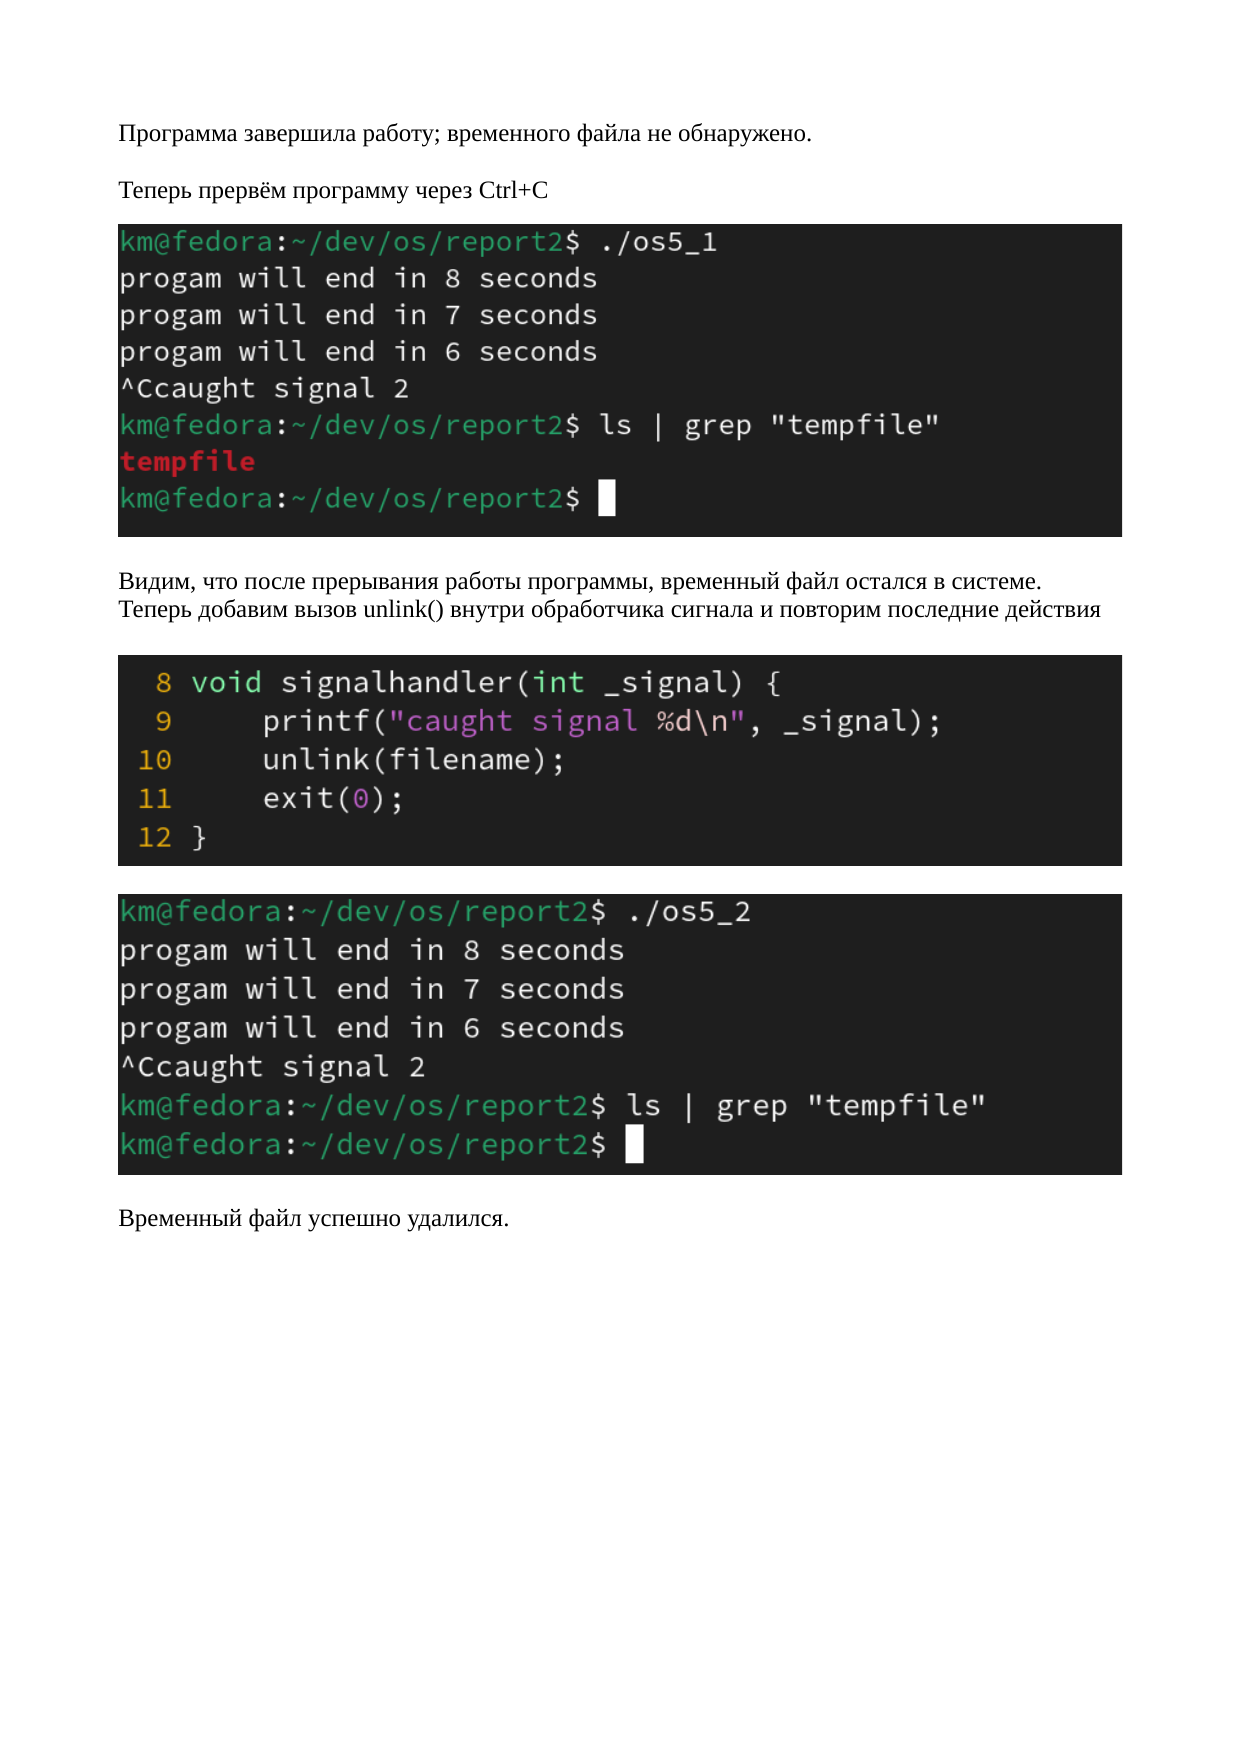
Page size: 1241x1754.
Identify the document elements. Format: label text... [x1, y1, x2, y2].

text Видим, что после прерывания работы программы, временный файл остался в системе. [118, 566, 1122, 594]
picture [118, 224, 1123, 537]
picture [118, 894, 1123, 1175]
text Временный файл успешно удалился. [118, 1203, 1122, 1232]
text Теперь прервём программу через Ctrl+C [118, 176, 1122, 204]
text Программа завершила работу; временного файла не обнаружено. [118, 118, 1122, 147]
picture [118, 655, 1123, 866]
text Теперь добавим вызов unlink() внутри обработчика сигнала и повторим последние действия [118, 594, 1122, 623]
